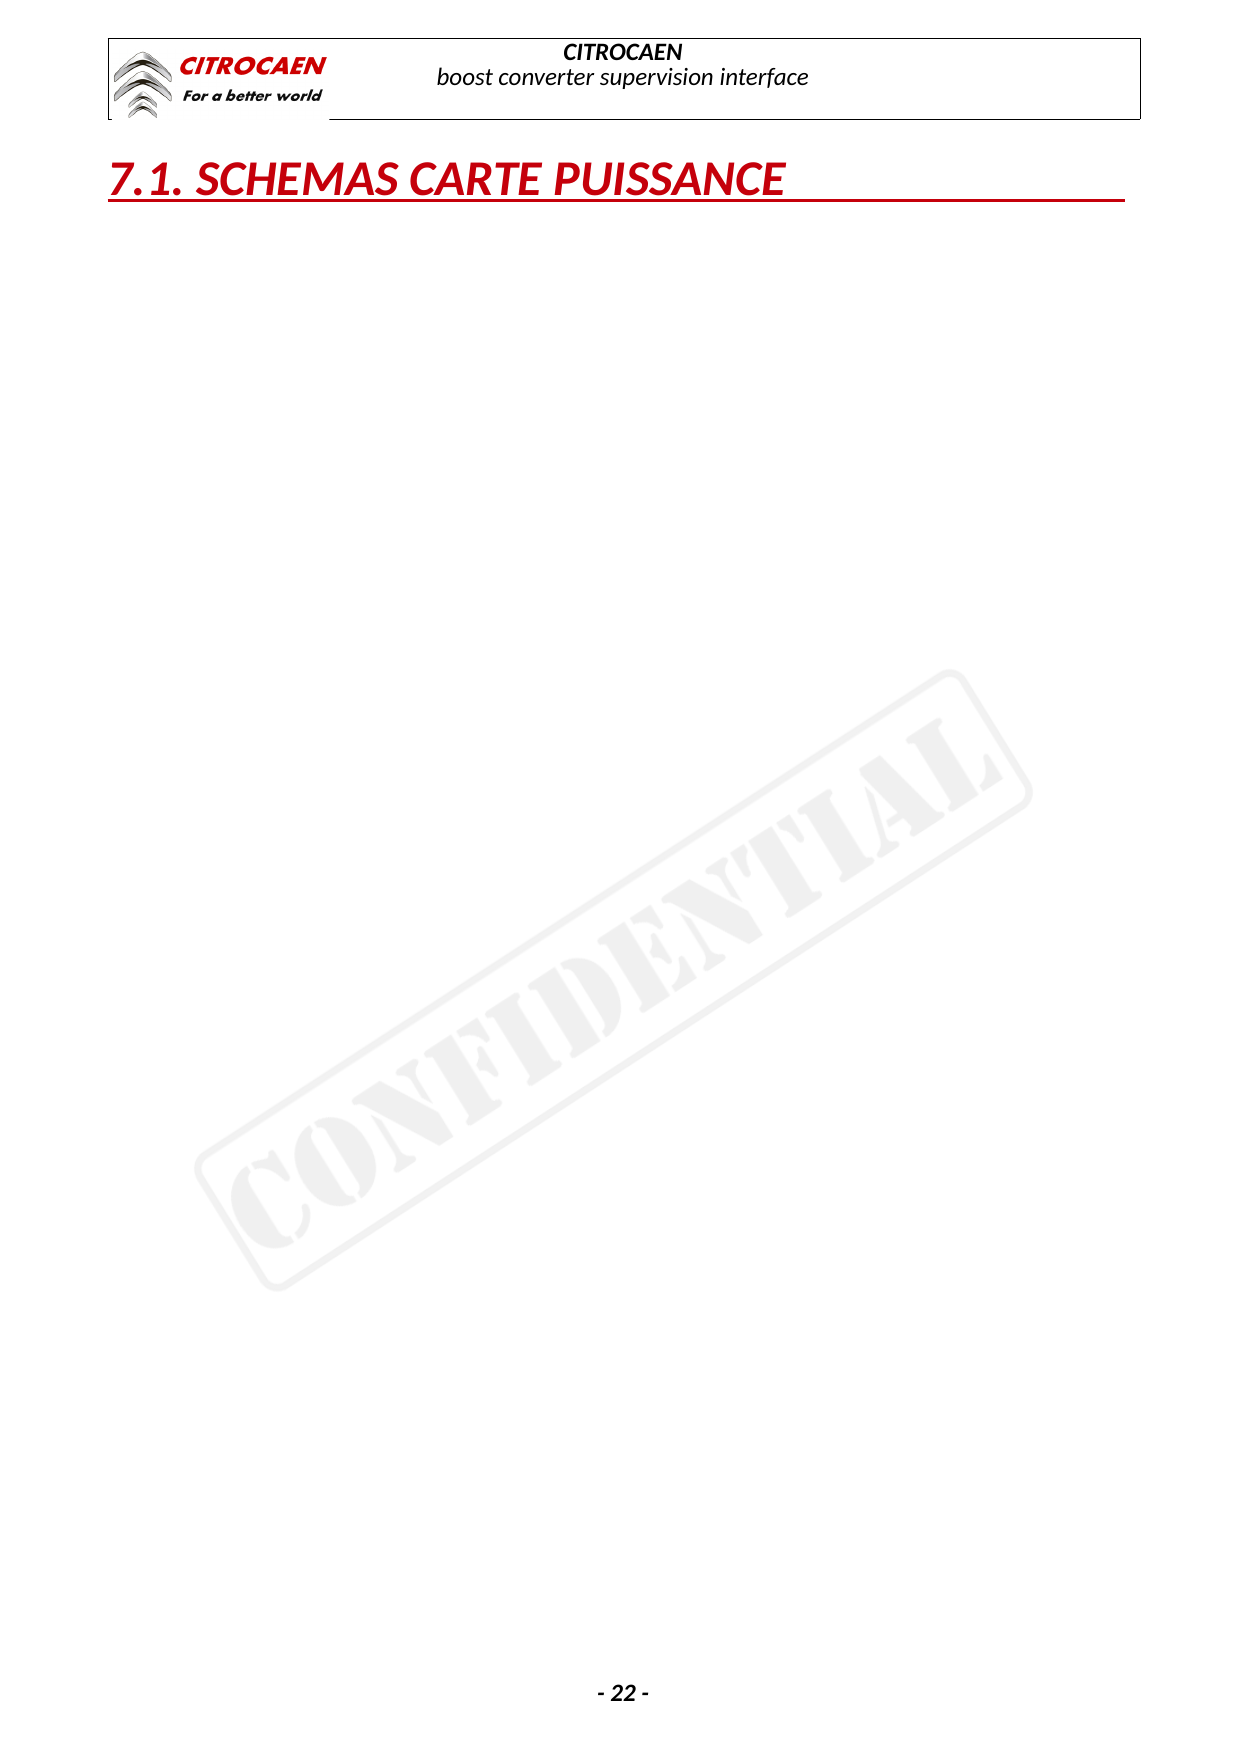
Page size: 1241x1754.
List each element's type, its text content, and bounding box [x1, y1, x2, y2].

picture [111, 49, 330, 120]
text 7.1. SCHEMAS CARTE PUISSANCE [107, 158, 1140, 208]
